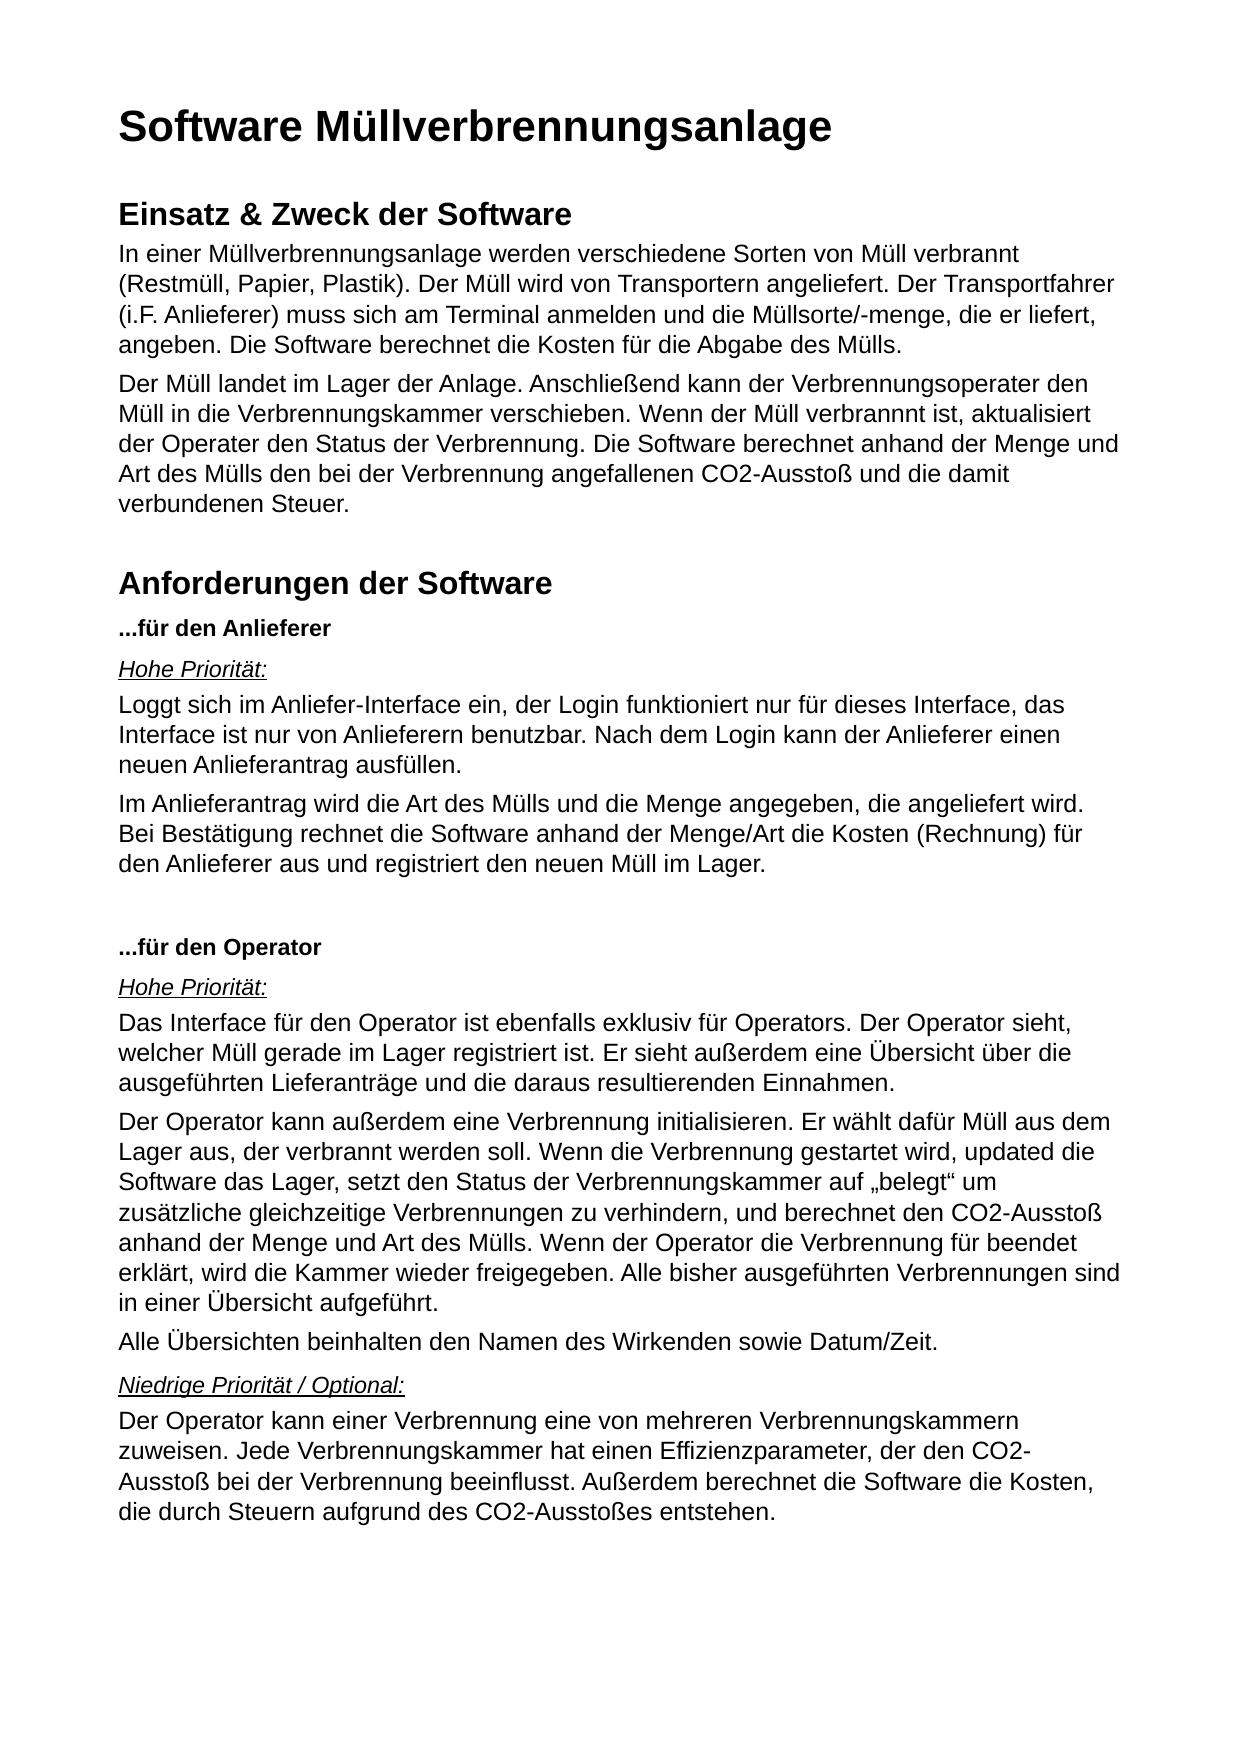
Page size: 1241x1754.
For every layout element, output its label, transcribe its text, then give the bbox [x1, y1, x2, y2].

subtitle Hohe Priorität: [118, 655, 1122, 682]
subtitle Einsatz & Zweck der Software [118, 195, 1122, 232]
text In einer Müllverbrennungsanlage werden verschiedene Sorten von Müll verbrannt (Restmüll, Papier, Plastik). Der Müll wird von Transportern angeliefert. Der Transportfahrer (i.F. Anlieferer) muss sich am Terminal anmelden und die Müllsorte/-menge, die er liefert, angeben. Die Software berechnet die Kosten für die Abgabe des Mülls. [118, 239, 1122, 358]
text Der Müll landet im Lager der Anlage. Anschließend kann der Verbrennungsoperater den Müll in die Verbrennungskammer verschieben. Wenn der Müll verbrannnt ist, aktualisiert der Operater den Status der Verbrennung. Die Software berechnet anhand der Menge und Art des Mülls den bei der Verbrennung angefallenen CO2-Ausstoß und die damit verbundenen Steuer. [118, 369, 1122, 518]
text Alle Übersichten beinhalten den Namen des Wirkenden sowie Datum/Zeit. [118, 1327, 1122, 1356]
text Der Operator kann außerdem eine Verbrennung initialisieren. Er wählt dafür Müll aus dem Lager aus, der verbrannt werden soll. Wenn die Verbrennung gestartet wird, updated die Software das Lager, setzt den Status der Verbrennungskammer auf „belegt“ um zusätzliche gleichzeitige Verbrennungen zu verhindern, und berechnet den CO2-Ausstoß anhand der Menge und Art des Mülls. Wenn der Operator die Verbrennung für beendet erklärt, wird die Kammer wieder freigegeben. Alle bisher ausgeführten Verbrennungen sind in einer Übersicht aufgeführt. [118, 1107, 1122, 1317]
subtitle Software Müllverbrennungsanlage [118, 100, 1122, 150]
subtitle Anforderungen der Software [118, 564, 1122, 601]
subtitle ...für den Anlieferer [118, 615, 1122, 642]
subtitle Niedrige Priorität / Optional: [118, 1372, 1122, 1399]
text Im Anlieferantrag wird die Art des Mülls und die Menge angegeben, die angeliefert wird. Bei Bestätigung rechnet die Software anhand der Menge/Art die Kosten (Rechnung) für den Anlieferer aus und registriert den neuen Müll im Lager. [118, 789, 1122, 878]
subtitle Hohe Priorität: [118, 974, 1122, 1001]
text Loggt sich im Anliefer-Interface ein, der Login funktioniert nur für dieses Interface, das Interface ist nur von Anlieferern benutzbar. Nach dem Login kann der Anlieferer einen neuen Anlieferantrag ausfüllen. [118, 690, 1122, 779]
text Das Interface für den Operator ist ebenfalls exklusiv für Operators. Der Operator sieht, welcher Müll gerade im Lager registriert ist. Er sieht außerdem eine Übersicht über die ausgeführten Lieferanträge und die daraus resultierenden Einnahmen. [118, 1008, 1122, 1097]
subtitle ...für den Operator [118, 933, 1122, 960]
text Der Operator kann einer Verbrennung eine von mehreren Verbrennungskammern zuweisen. Jede Verbrennungskammer hat einen Effizienzparameter, der den CO2-Ausstoß bei der Verbrennung beeinflusst. Außerdem berechnet die Software die Kosten, die durch Steuern aufgrund des CO2-Ausstoßes entstehen. [118, 1406, 1122, 1525]
